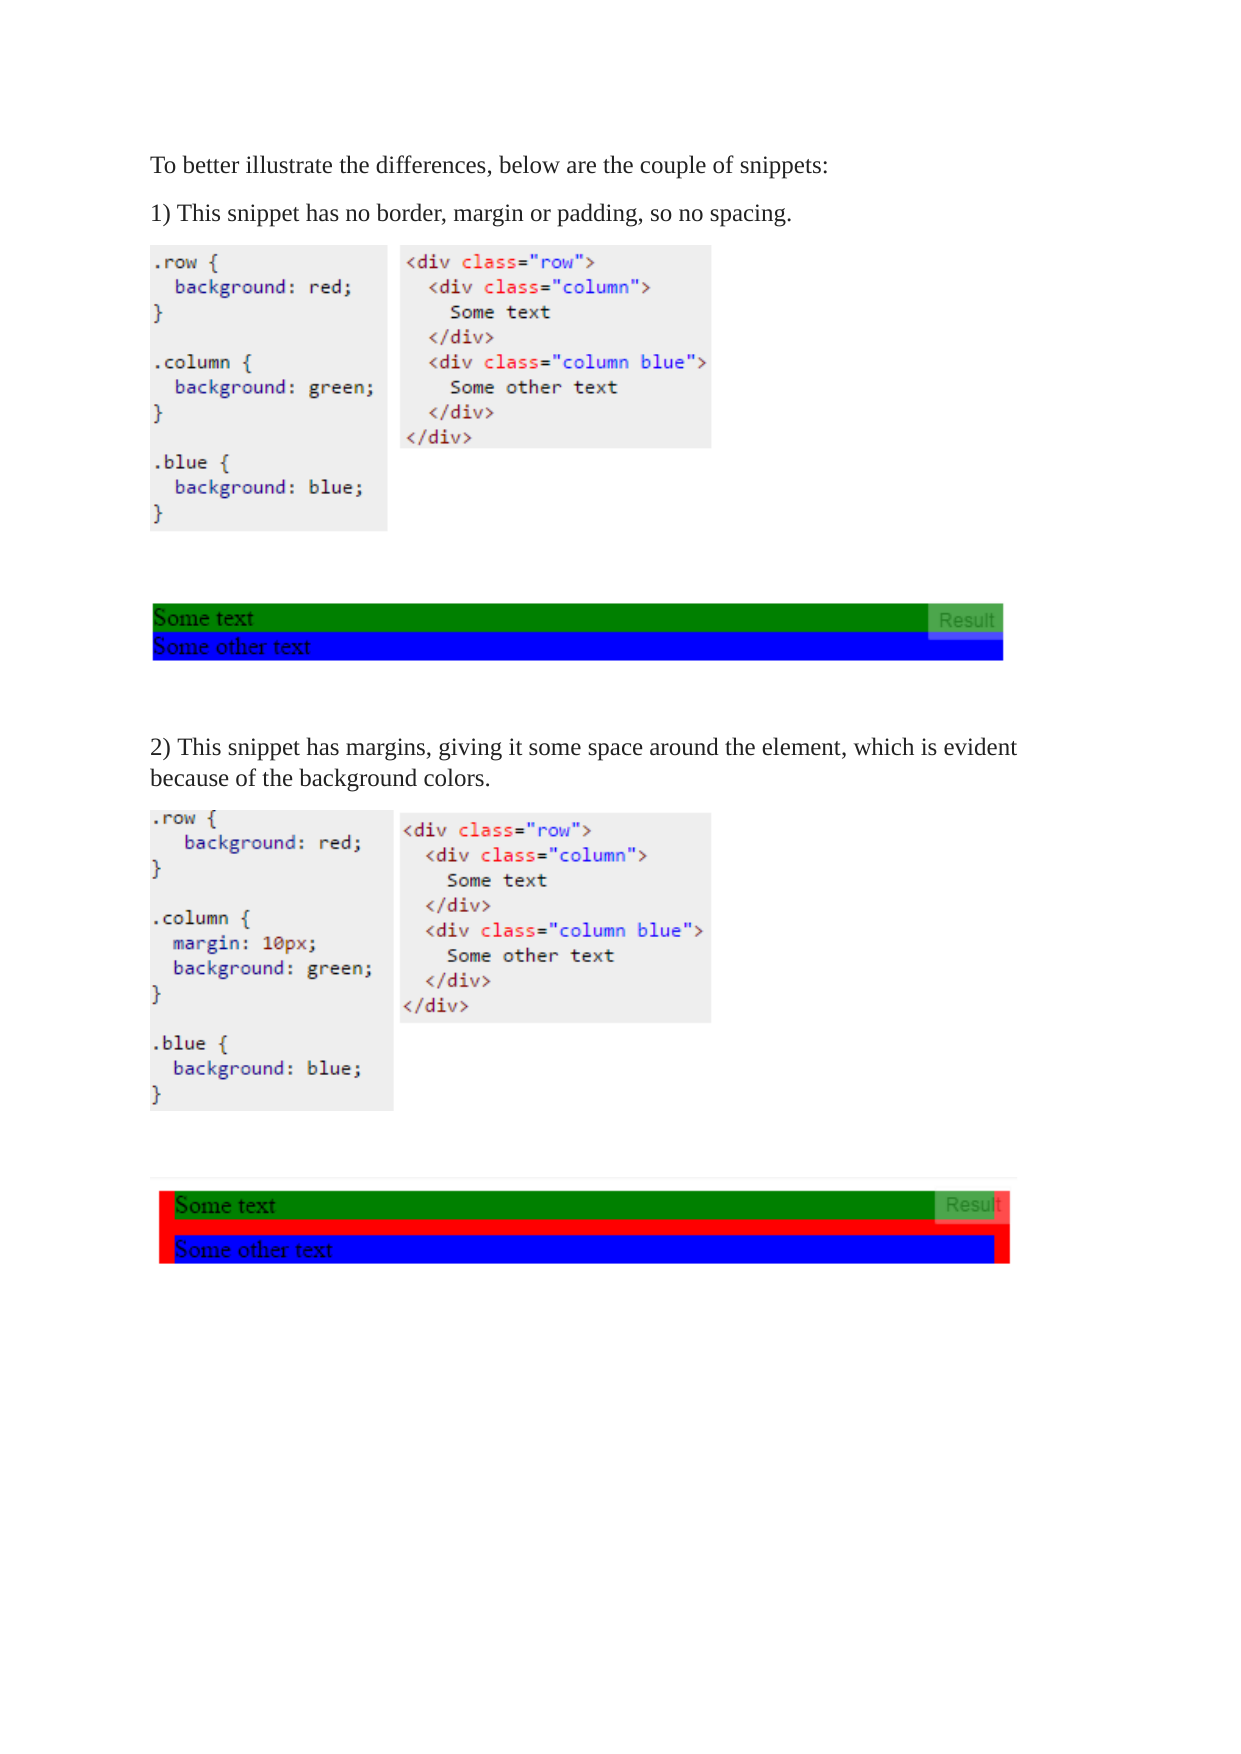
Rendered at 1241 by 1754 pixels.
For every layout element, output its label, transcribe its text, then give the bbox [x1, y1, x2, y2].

subtitle 1) This snippet has no border, margin or padding, so no spacing. [150, 198, 1090, 226]
subtitle 2) This snippet has margins, giving it some space around the element, which is evident because of the background colors. [150, 732, 1090, 792]
picture [150, 1177, 1018, 1275]
picture [150, 245, 721, 533]
subtitle To better illustrate the differences, below are the couple of snippets: [150, 150, 1090, 179]
picture [150, 810, 713, 1111]
picture [150, 599, 1005, 664]
